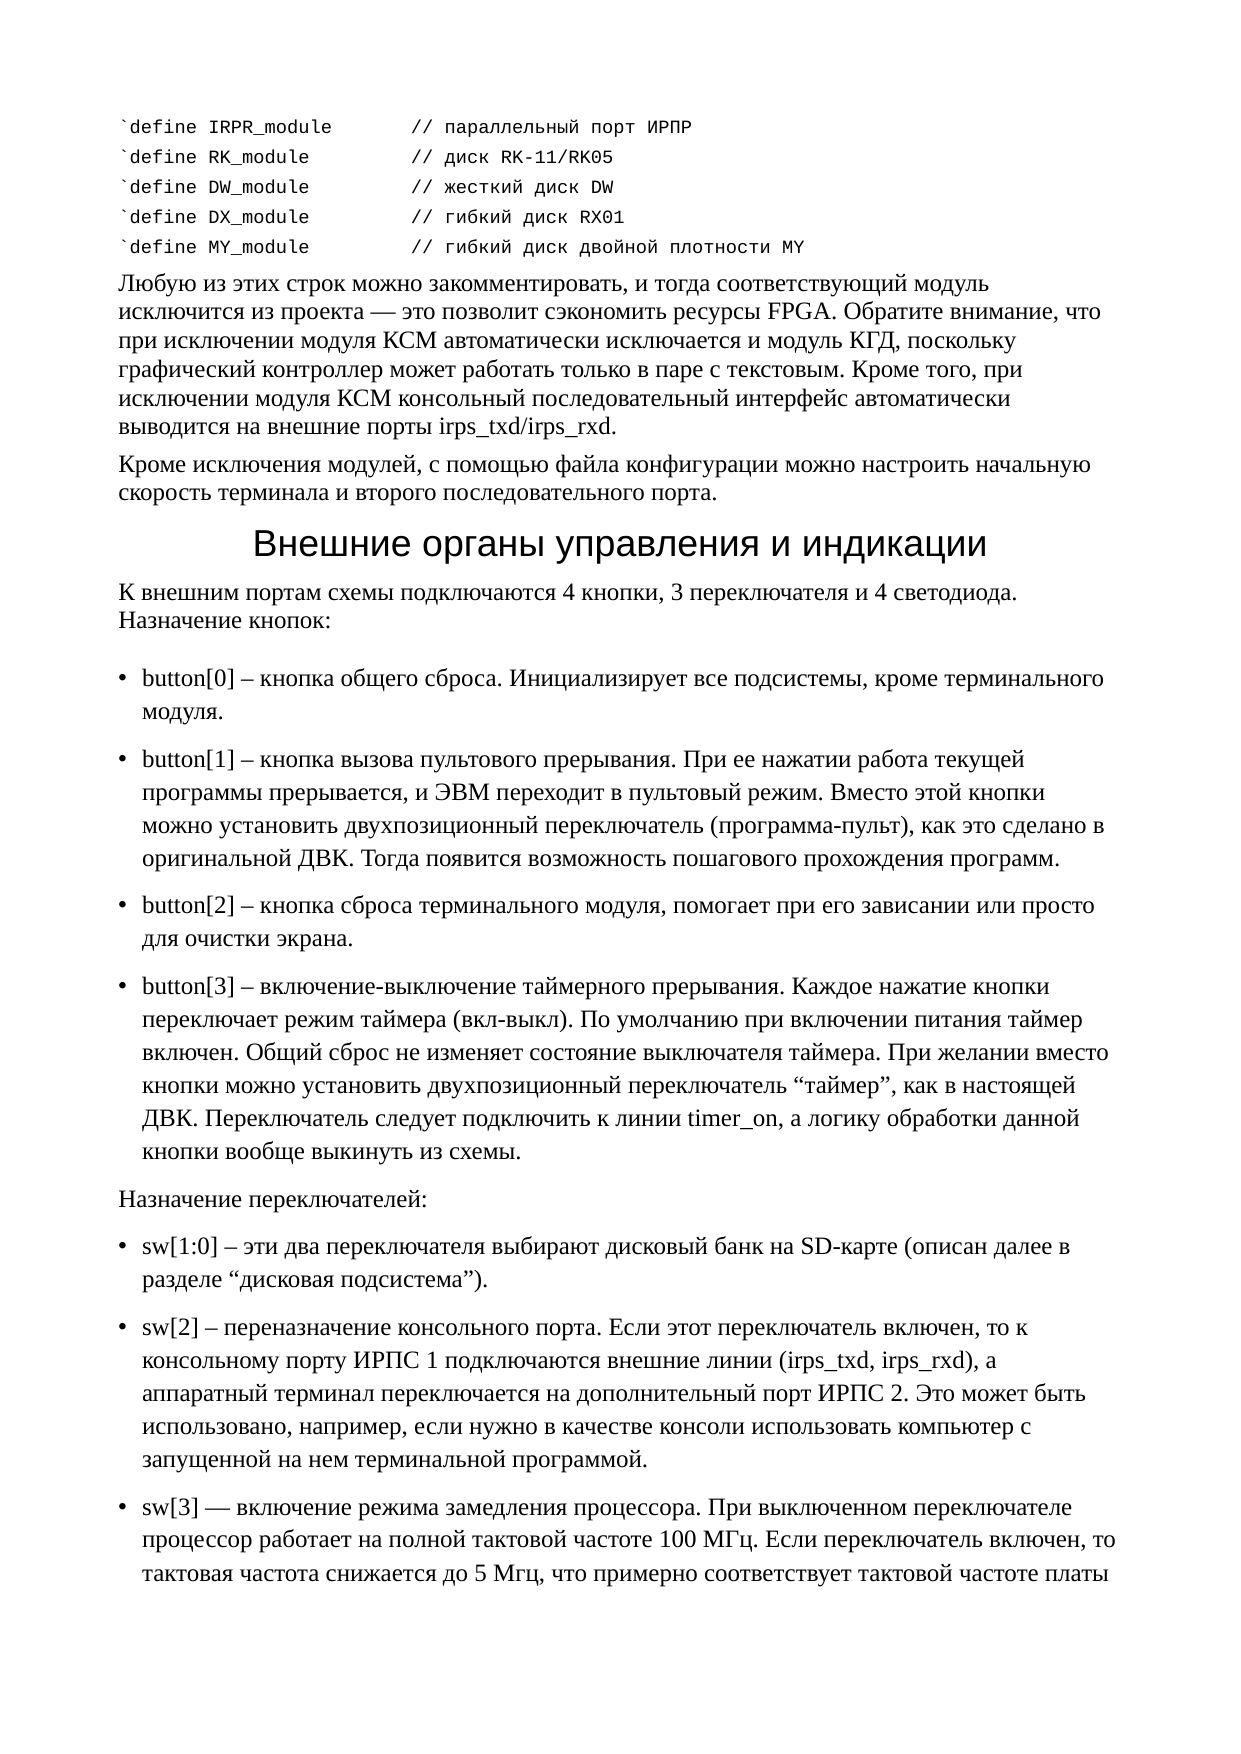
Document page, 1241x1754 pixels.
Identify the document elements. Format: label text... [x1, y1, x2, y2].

text К внешним портам схемы подключаются 4 кнопки, 3 переключателя и 4 светодиода. [118, 577, 1122, 606]
text `define IRPR_module // параллельный порт ИРПР [118, 118, 1122, 139]
list button[0] – кнопка общего сброса. Инициализирует все подсистемы, кроме терминального модуля. [118, 663, 1122, 725]
text Кроме исключения модулей, с помощью файла конфигурации можно настроить начальную скорость терминала и второго последовательного порта. [118, 449, 1122, 506]
text Назначение кнопок: [118, 606, 1122, 634]
list button[3] – включение-выключение таймерного прерывания. Каждое нажатие кнопки переключает режим таймера (вкл-выкл). По умолчанию при включении питания таймер включен. Общий сброс не изменяет состояние выключателя таймера. При желании вместо кнопки можно установить двухпозиционный переключатель “таймер”, как в настоящей ДВК. Переключатель следует подключить к линии timer_on, а логику обработки данной кнопки вообще выкинуть из схемы. [118, 971, 1122, 1165]
text `define DX_module // гибкий диск RX01 [118, 208, 1122, 229]
subtitle Внешние органы управления и индикации [118, 521, 1122, 564]
text `define RK_module // диск RK-11/RK05 [118, 148, 1122, 169]
text Любую из этих строк можно закомментировать, и тогда соответствующий модуль исключится из проекта — это позволит сэкономить ресурсы FPGA. Обратите внимание, что при исключении модуля КСМ автоматически исключается и модуль КГД, поскольку графический контроллер может работать только в паре с текстовым. Кроме того, при исключении модуля КСМ консольный последовательный интерфейс автоматически выводится на внешние порты irps_txd/irps_rxd. [118, 268, 1122, 440]
text `define MY_module // гибкий диск двойной плотности MY [118, 238, 1122, 259]
text Назначение переключателей: [118, 1184, 1122, 1212]
list sw[1:0] – эти два переключателя выбирают дисковый банк на SD-карте (описан далее в разделе “дисковая подсистема”). [118, 1231, 1122, 1293]
list sw[2] – переназначение консольного порта. Если этот переключатель включен, то к консольному порту ИРПС 1 подключаются внешние линии (irps_txd, irps_rxd), а аппаратный терминал переключается на дополнительный порт ИРПС 2. Это может быть использовано, например, если нужно в качестве консоли использовать компьютер с запущенной на нем терминальной программой. [118, 1312, 1122, 1473]
text `define DW_module // жесткий диск DW [118, 178, 1122, 199]
list button[1] – кнопка вызова пультового прерывания. При ее нажатии работа текущей программы прерывается, и ЭВМ переходит в пультовый режим. Вместо этой кнопки можно установить двухпозиционный переключатель (программа-пульт), как это сделано в оригинальной ДВК. Тогда появится возможность пошагового прохождения программ. [118, 744, 1122, 871]
list button[2] – кнопка сброса терминального модуля, помогает при его зависании или просто для очистки экрана. [118, 890, 1122, 952]
list sw[3] — включение режима замедления процессора. При выключенном переключателе процессор работает на полной тактовой частоте 100 МГц. Если переключатель включен, то тактовая частота снижается до 5 Мгц, что примерно соответствует тактовой частоте платы [118, 1492, 1122, 1586]
